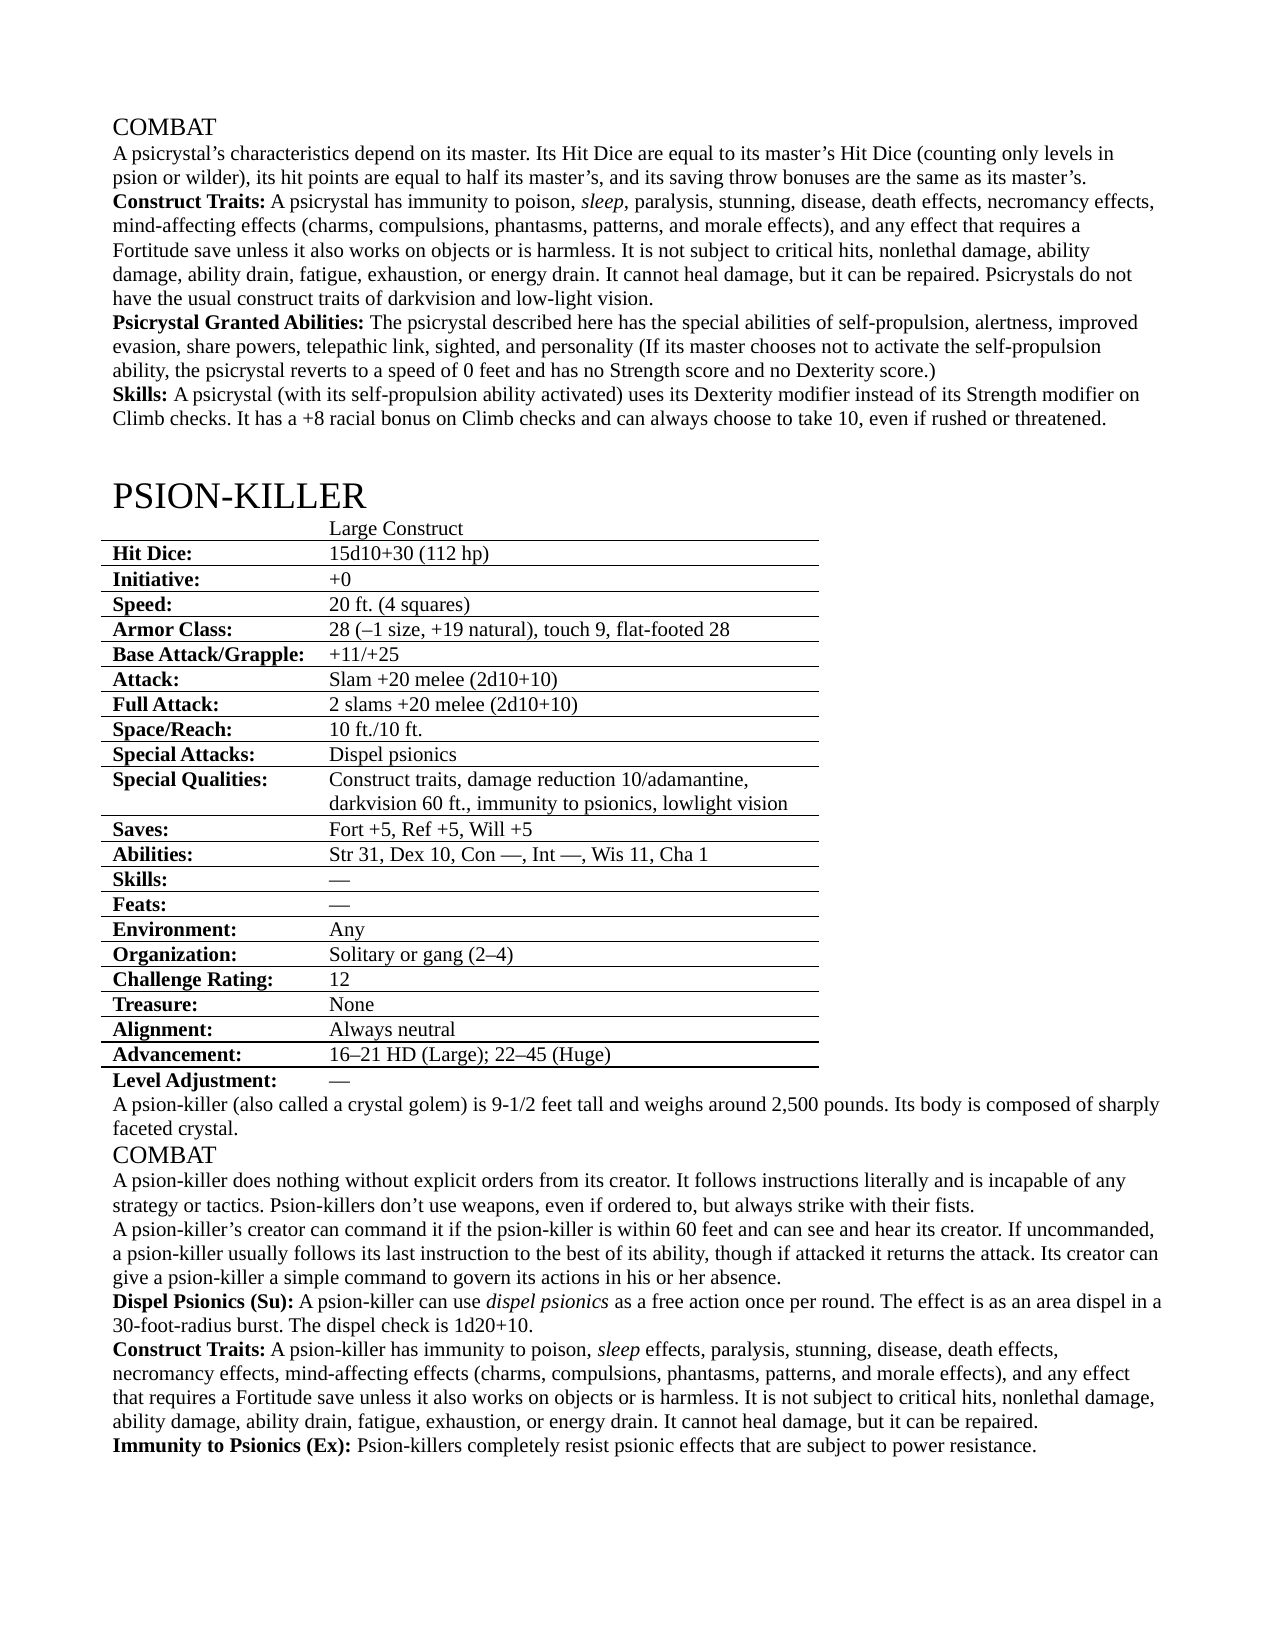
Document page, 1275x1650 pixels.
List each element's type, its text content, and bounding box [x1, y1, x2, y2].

table_cell Initiative: [101, 566, 318, 591]
table_cell — [318, 892, 819, 916]
table_cell Construct traits, damage reduction 10/adamantine, darkvision 60 ft., immunity to psionics, lowlight vision [318, 767, 819, 815]
text A psion-killer does nothing without explicit orders from its creator. It follows instructions literally and is incapable of any strategy or tactics. Psion-killers don’t use weapons, even if ordered to, but always strike with their fists. [112, 1168, 1162, 1217]
table_cell Treasure: [101, 992, 318, 1016]
table_cell Saves: [101, 816, 318, 841]
table_cell Dispel psionics [318, 742, 819, 766]
table_cell Advancement: [101, 1043, 318, 1066]
table_cell Space/Reach: [101, 717, 318, 741]
table_cell 12 [318, 967, 819, 991]
table_cell 15d10+30 (112 hp) [318, 541, 819, 565]
table_cell 2 slams +20 melee (2d10+10) [318, 692, 819, 716]
table_header [101, 516, 318, 540]
table_cell Attack: [101, 667, 318, 691]
table_cell Challenge Rating: [101, 967, 318, 991]
table_cell None [318, 992, 819, 1016]
table_cell Any [318, 917, 819, 941]
table_cell Abilities: [101, 842, 318, 866]
table_cell Always neutral [318, 1017, 819, 1041]
text Skills: A psicrystal (with its self-propulsion ability activated) uses its Dexterity modifier instead of its Strength modifier on Climb checks. It has a +8 racial bonus on Climb checks and can always choose to take 10, even if rushed or threatened. [112, 382, 1162, 430]
table_cell Speed: [101, 592, 318, 616]
text A psion-killer’s creator can command it if the psion-killer is within 60 feet and can see and hear its creator. If uncommanded, a psion-killer usually follows its last instruction to the best of its ability, though if attacked it returns the attack. Its creator can give a psion-killer a simple command to govern its actions in his or her absence. [112, 1217, 1162, 1289]
table_cell 16–21 HD (Large); 22–45 (Huge) [318, 1043, 819, 1066]
table_cell Fort +5, Ref +5, Will +5 [318, 816, 819, 841]
text PSION-KILLER [112, 473, 1162, 516]
table_cell Environment: [101, 917, 318, 941]
table_cell Skills: [101, 867, 318, 891]
table_cell 10 ft./10 ft. [318, 717, 819, 741]
subtitle COMBAT [112, 1140, 1162, 1168]
table_cell — [318, 867, 819, 891]
table_cell Base Attack/Grapple: [101, 642, 318, 666]
table_cell +11/+25 [318, 642, 819, 666]
text Construct Traits: A psicrystal has immunity to poison, sleep, paralysis, stunning, disease, death effects, necromancy effects, mind-affecting effects (charms, compulsions, phantasms, patterns, and morale effects), and any effect that requires a Fortitude save unless it also works on objects or is harmless. It is not subject to critical hits, nonlethal damage, ability damage, ability drain, fatigue, exhaustion, or energy drain. It cannot heal damage, but it can be repaired. Psicrystals do not have the usual construct traits of darkvision and low-light vision. [112, 189, 1162, 310]
table_cell +0 [318, 566, 819, 591]
table_cell Solitary or gang (2–4) [318, 942, 819, 966]
table_cell Feats: [101, 892, 318, 916]
table_cell Alignment: [101, 1017, 318, 1041]
subtitle COMBAT [112, 112, 1162, 141]
table_cell Slam +20 melee (2d10+10) [318, 667, 819, 691]
table_cell Special Qualities: [101, 767, 318, 815]
table_cell Full Attack: [101, 692, 318, 716]
table_cell Level Adjustment: [101, 1068, 318, 1092]
text Immunity to Psionics (Ex): Psion-killers completely resist psionic effects that are subject to power resistance. [112, 1433, 1162, 1457]
table_cell 20 ft. (4 squares) [318, 592, 819, 616]
text A psion-killer (also called a crystal golem) is 9-1/2 feet tall and weighs around 2,500 pounds. Its body is composed of sharply faceted crystal. [112, 1092, 1162, 1140]
text A psicrystal’s characteristics depend on its master. Its Hit Dice are equal to its master’s Hit Dice (counting only levels in psion or wilder), its hit points are equal to half its master’s, and its saving throw bonuses are the same as its master’s. [112, 141, 1162, 189]
table_cell Hit Dice: [101, 541, 318, 565]
table_header Large Construct [318, 516, 819, 540]
table_cell — [318, 1068, 819, 1092]
table_cell 28 (–1 size, +19 natural), touch 9, flat-footed 28 [318, 617, 819, 641]
table_cell Special Attacks: [101, 742, 318, 766]
table_cell Str 31, Dex 10, Con —, Int —, Wis 11, Cha 1 [318, 842, 819, 866]
text Dispel Psionics (Su): A psion-killer can use dispel psionics as a free action once per round. The effect is as an area dispel in a 30-foot-radius burst. The dispel check is 1d20+10. [112, 1289, 1162, 1337]
table_cell Organization: [101, 942, 318, 966]
text Psicrystal Granted Abilities: The psicrystal described here has the special abilities of self-propulsion, alertness, improved evasion, share powers, telepathic link, sighted, and personality (If its master chooses not to activate the self-propulsion ability, the psicrystal reverts to a speed of 0 feet and has no Strength score and no Dexterity score.) [112, 310, 1162, 382]
table_cell Armor Class: [101, 617, 318, 641]
text Construct Traits: A psion-killer has immunity to poison, sleep effects, paralysis, stunning, disease, death effects, necromancy effects, mind-affecting effects (charms, compulsions, phantasms, patterns, and morale effects), and any effect that requires a Fortitude save unless it also works on objects or is harmless. It is not subject to critical hits, nonlethal damage, ability damage, ability drain, fatigue, exhaustion, or energy drain. It cannot heal damage, but it can be repaired. [112, 1337, 1162, 1433]
